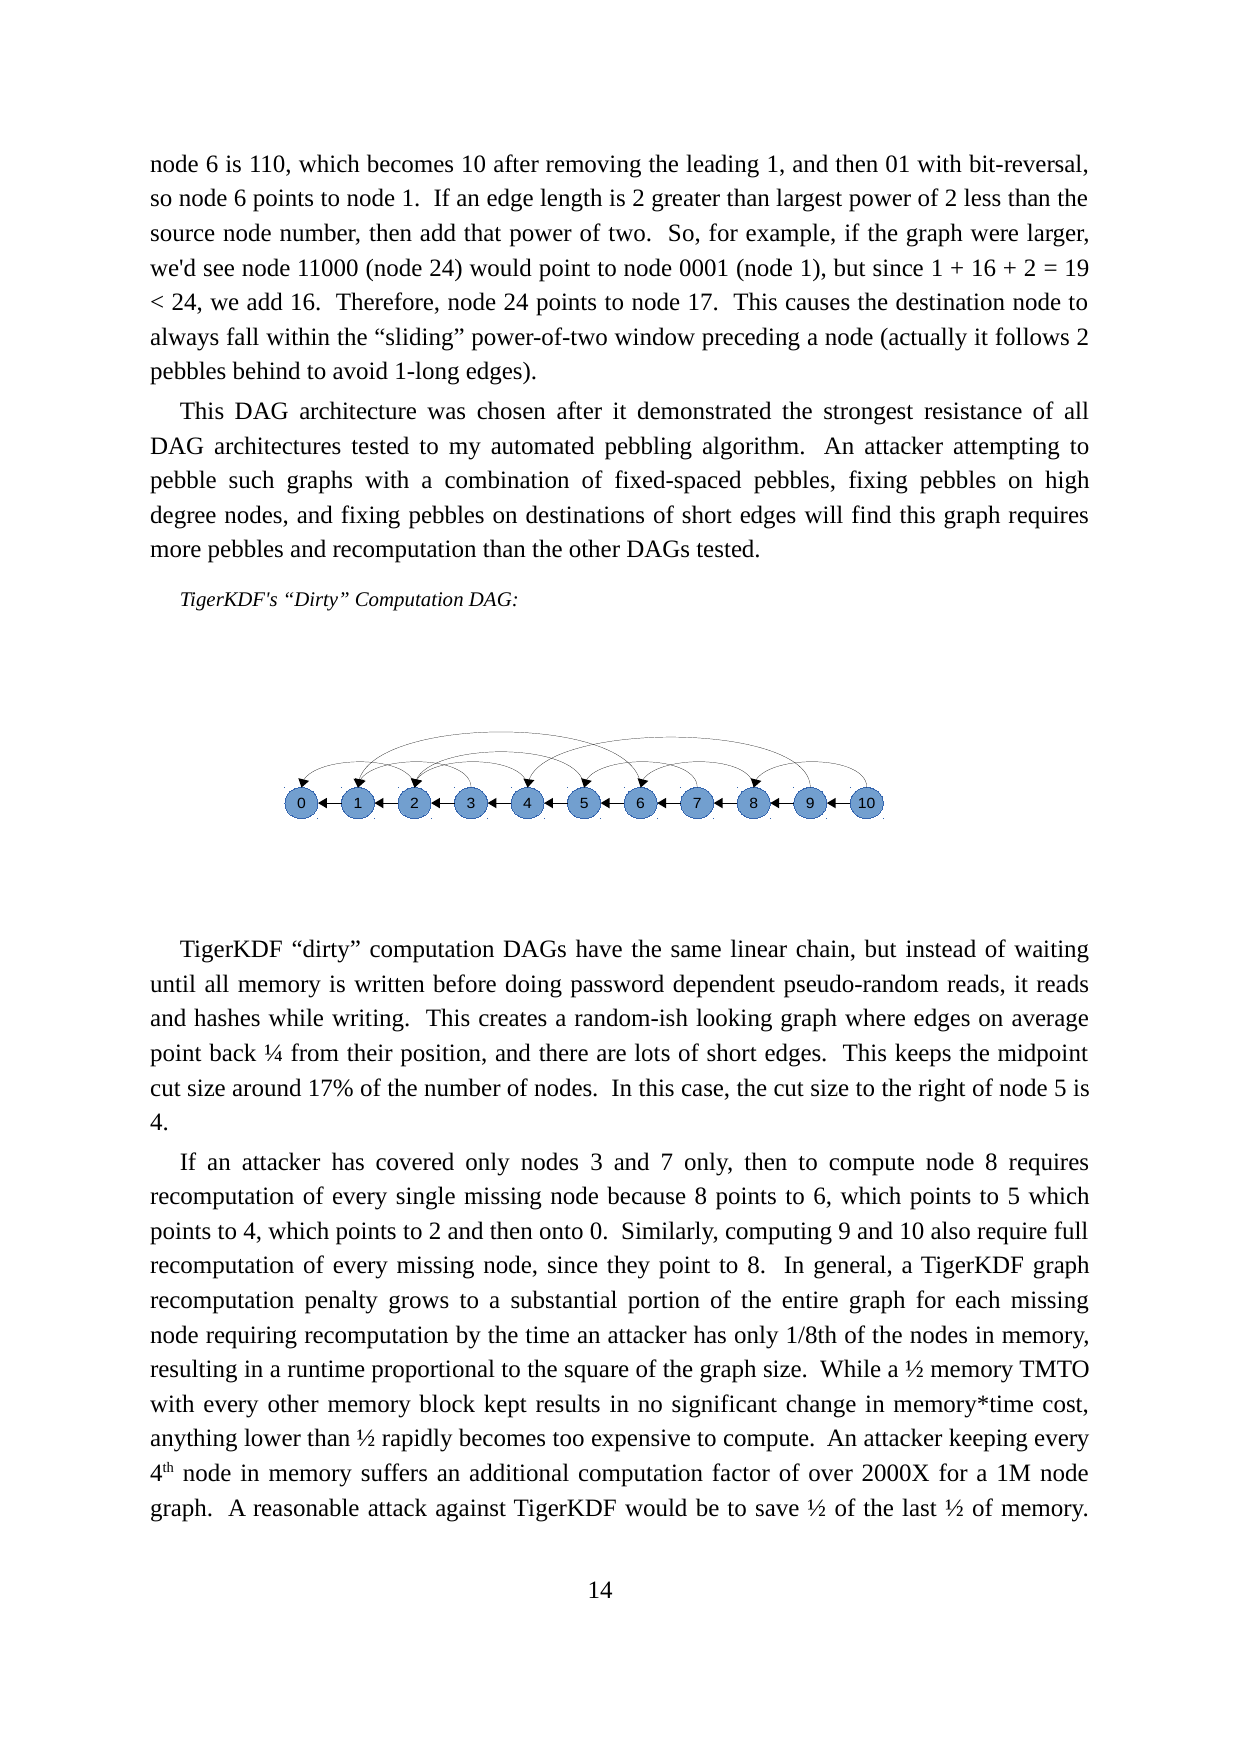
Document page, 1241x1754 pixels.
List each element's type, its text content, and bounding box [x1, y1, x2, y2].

text TigerKDF “dirty” computation DAGs have the same linear chain, but instead of waiting until all memory is written before doing password dependent pseudo-random reads, it reads and hashes while writing. This creates a random-ish looking graph where edges on average point back ¼ from their position, and there are lots of short edges. This keeps the midpoint cut size around 17% of the number of nodes. In this case, the cut size to the right of node 5 is 4. [150, 935, 1091, 1136]
text node 6 is 110, which becomes 10 after removing the leading 1, and then 01 with bit-reversal, so node 6 points to node 1. If an edge length is 2 greater than largest power of 2 less than the source node number, then add that power of two. So, for example, if the graph were larger, we'd see node 11000 (node 24) would point to node 0001 (node 1), but since 1 + 16 + 2 = 19 < 24, we add 16. Therefore, node 24 points to node 17. This causes the destination node to always fall within the “sliding” power-of-two window preceding a node (actually it follows 2 pebbles behind to avoid 1-long edges). [150, 150, 1091, 385]
text TigerKDF's “Dirty” Computation DAG: [179, 588, 1007, 611]
text This DAG architecture was chosen after it demonstrated the strongest resistance of all DAG architectures tested to my automated pebbling algorithm. An attacker attempting to pebble such graphs with a combination of fixed-spaced pebbles, fixing pebbles on high degree nodes, and fixing pebbles on destinations of short edges will find this graph requires more pebbles and recomputation than the other DAGs tested. [150, 397, 1091, 563]
text If an attacker has covered only nodes 3 and 7 only, then to compute node 8 requires recomputation of every single missing node because 8 points to 6, which points to 5 which points to 4, which points to 2 and then onto 0. Similarly, computing 9 and 10 also require full recomputation of every missing node, since they point to 8. In general, a TigerKDF graph recomputation penalty grows to a substantial portion of the entire graph for each missing node requiring recomputation by the time an attacker has only 1/8th of the nodes in memory, resulting in a runtime proportional to the square of the graph size. While a ½ memory TMTO with every other memory block kept results in no significant change in memory*time cost, anything lower than ½ rapidly becomes too expensive to compute. An attacker keeping every 4th node in memory suffers an additional computation factor of over 2000X for a 1M node graph. A reasonable attack against TigerKDF would be to save ½ of the last ½ of memory. [150, 1148, 1091, 1521]
